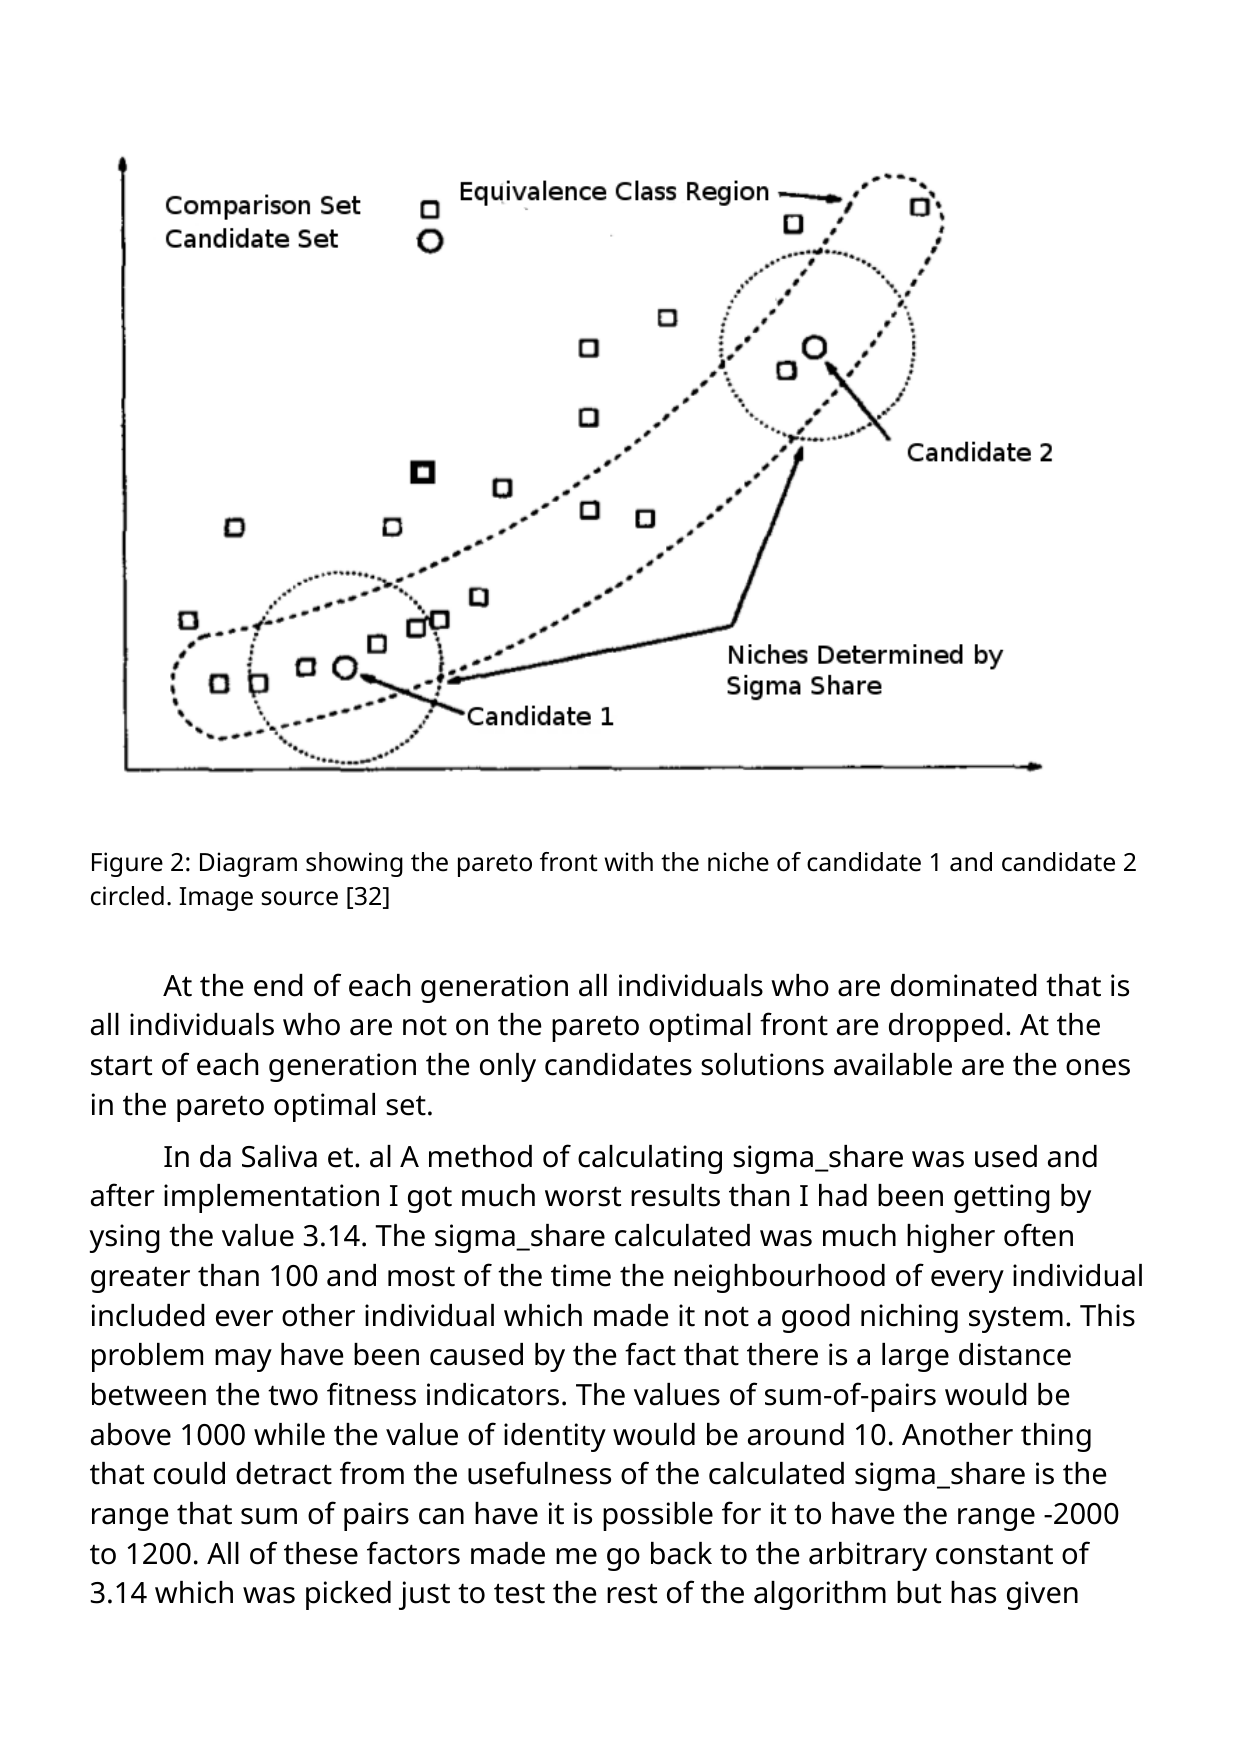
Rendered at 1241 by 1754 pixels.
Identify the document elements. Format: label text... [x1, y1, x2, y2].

text In da Saliva et. al A method of calculating sigma_share was used and after implementation I got much worst results than I had been getting by ysing the value 3.14. The sigma_share calculated was much higher often greater than 100 and most of the time the neighbourhood of every individual included ever other individual which made it not a good niching system. This problem may have been caused by the fact that there is a large distance between the two fitness indicators. The values of sum-of-pairs would be above 1000 while the value of identity would be around 10. Another thing that could detract from the usefulness of the calculated sigma_share is the range that sum of pairs can have it is possible for it to have the range -2000 to 1200. All of these factors made me go back to the arbitrary constant of 3.14 which was picked just to test the rest of the algorithm but has given [89, 1136, 1152, 1612]
text At the end of each generation all individuals who are dominated that is all individuals who are not on the pareto optimal front are dropped. At the start of each generation the only candidates solutions available are the ones in the pareto optimal set. [89, 965, 1152, 1123]
table_cell Figure 2: Diagram showing the pareto front with the niche of candidate 1 and candidate 2 circled. Image source [32] [89, 845, 1152, 913]
picture [95, 118, 1147, 805]
table_header [89, 118, 1152, 844]
